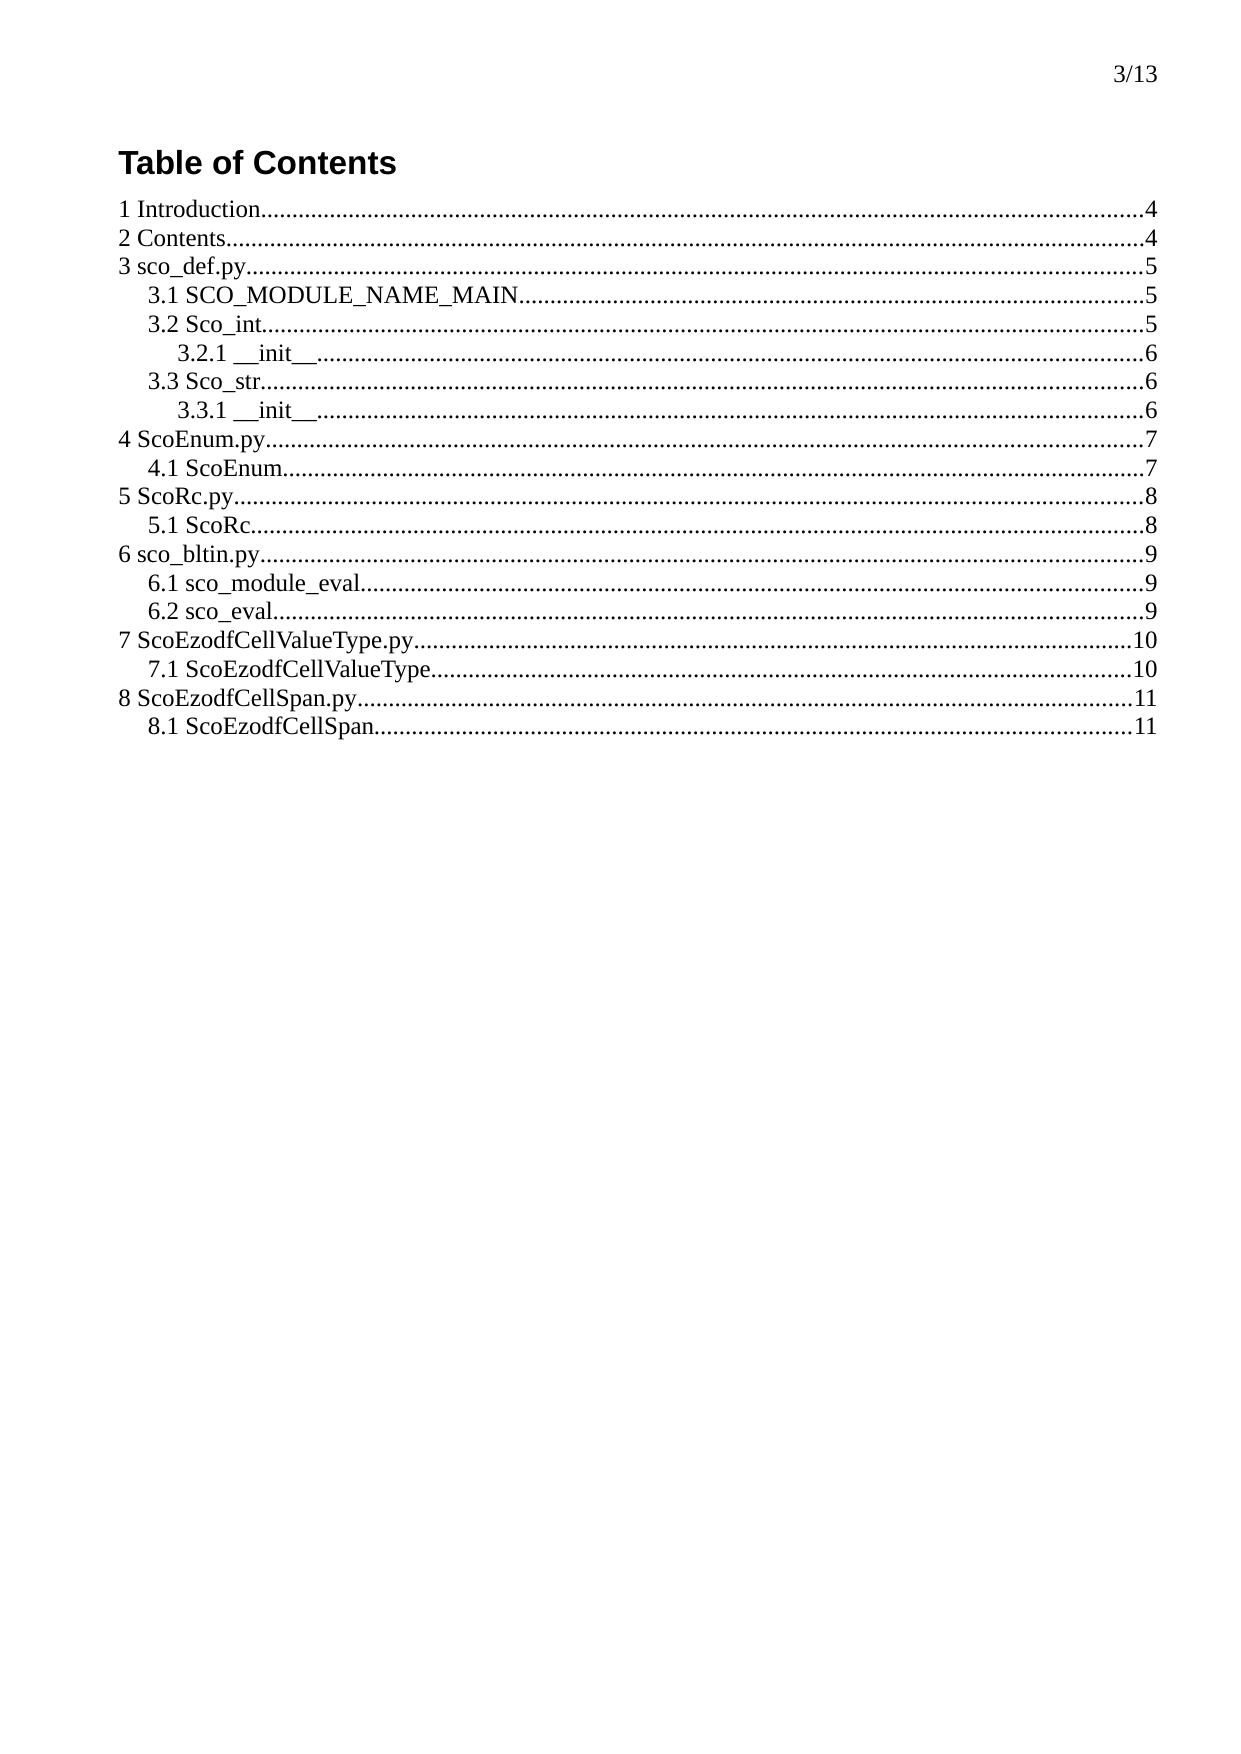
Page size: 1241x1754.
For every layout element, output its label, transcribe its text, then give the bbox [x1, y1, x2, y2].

text 5.1 ScoRc 8 [148, 510, 1157, 539]
text 3.3.1 __init__ 6 [177, 395, 1157, 424]
text 3.2.1 __init__ 6 [177, 338, 1157, 366]
text 4.1 ScoEnum 7 [148, 453, 1157, 481]
text 5 ScoRc.py 8 [118, 481, 1157, 510]
text 4 ScoEnum.py 7 [118, 424, 1157, 453]
text 8 ScoEzodfCellSpan.py 11 [118, 683, 1157, 711]
text 3 sco_def.py 5 [118, 251, 1157, 280]
text 6.1 sco_module_eval 9 [148, 568, 1157, 596]
text 7 ScoEzodfCellValueType.py 10 [118, 625, 1157, 654]
text 3.3 Sco_str 6 [148, 366, 1157, 395]
text 3.1 SCO_MODULE_NAME_MAIN 5 [148, 280, 1157, 309]
text 3.2 Sco_int 5 [148, 309, 1157, 338]
text 6.2 sco_eval 9 [148, 596, 1157, 625]
text 1 Introduction 4 [118, 194, 1157, 223]
subtitle Table of Contents [118, 143, 1157, 181]
text 6 sco_bltin.py 9 [118, 539, 1157, 568]
text 2 Contents 4 [118, 223, 1157, 251]
text 7.1 ScoEzodfCellValueType 10 [148, 654, 1157, 683]
text 8.1 ScoEzodfCellSpan 11 [148, 711, 1157, 740]
